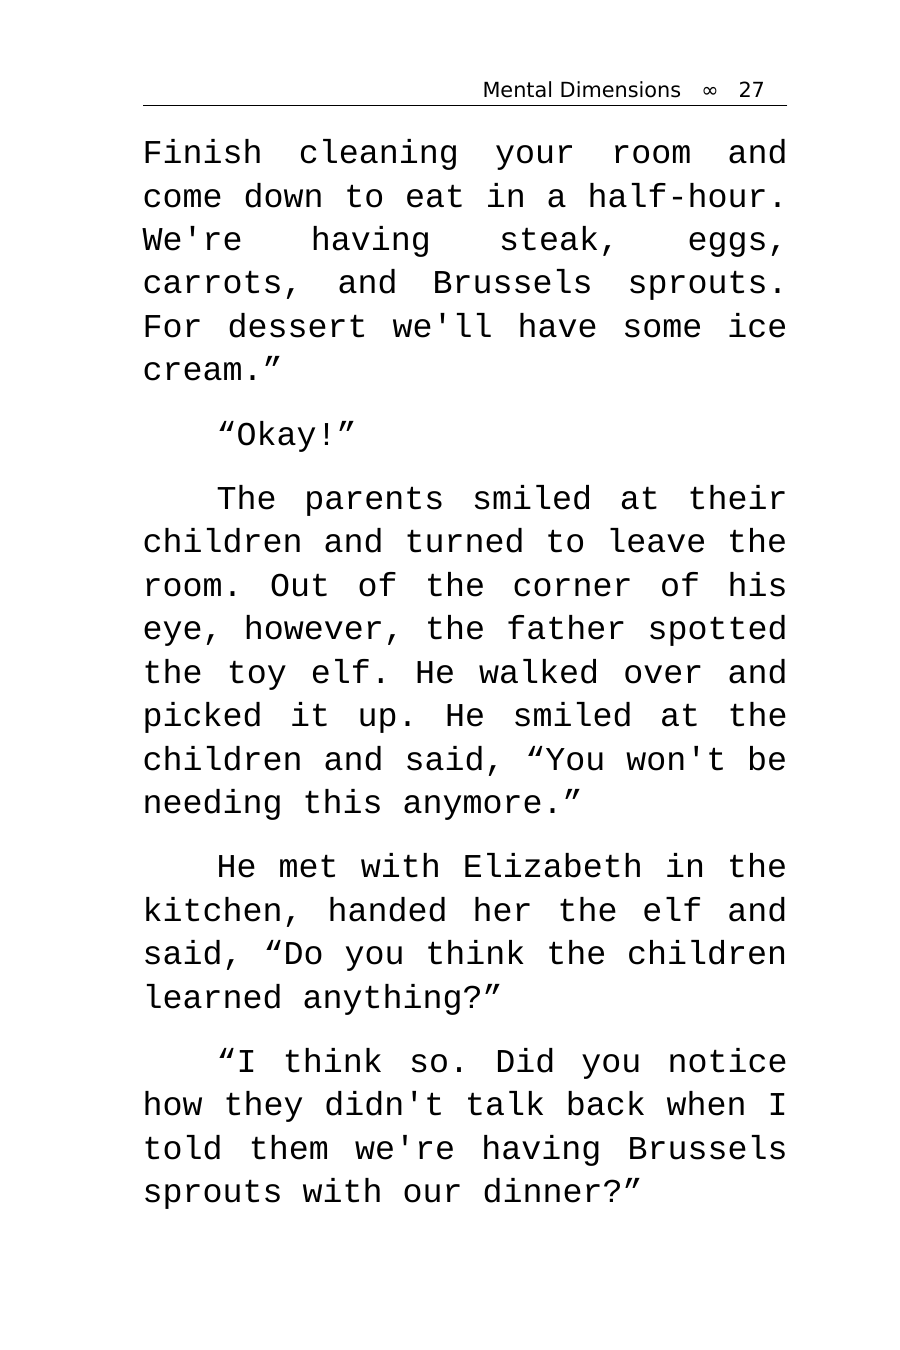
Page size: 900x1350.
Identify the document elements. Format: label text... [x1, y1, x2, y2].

text Finish cleaning your room and come down to eat in a half-hour. We're having steak, eggs, carrots, and Brussels sprouts. For dessert we'll have some ice cream.” [142, 136, 787, 391]
text The parents smiled at their children and turned to leave the room. Out of the corner of his eye, however, the father spotted the toy elf. He walked over and picked it up. He smiled at the children and said, “You won't be needing this anymore.” [142, 482, 787, 823]
text “I think so. Did you notice how they didn't talk back when I told them we're having Brussels sprouts with our dinner?” [142, 1044, 787, 1213]
text He met with Elizabeth in the kitchen, handed her the elf and said, “Do you think the children learned anything?” [142, 850, 787, 1018]
text “Okay!” [142, 417, 787, 455]
